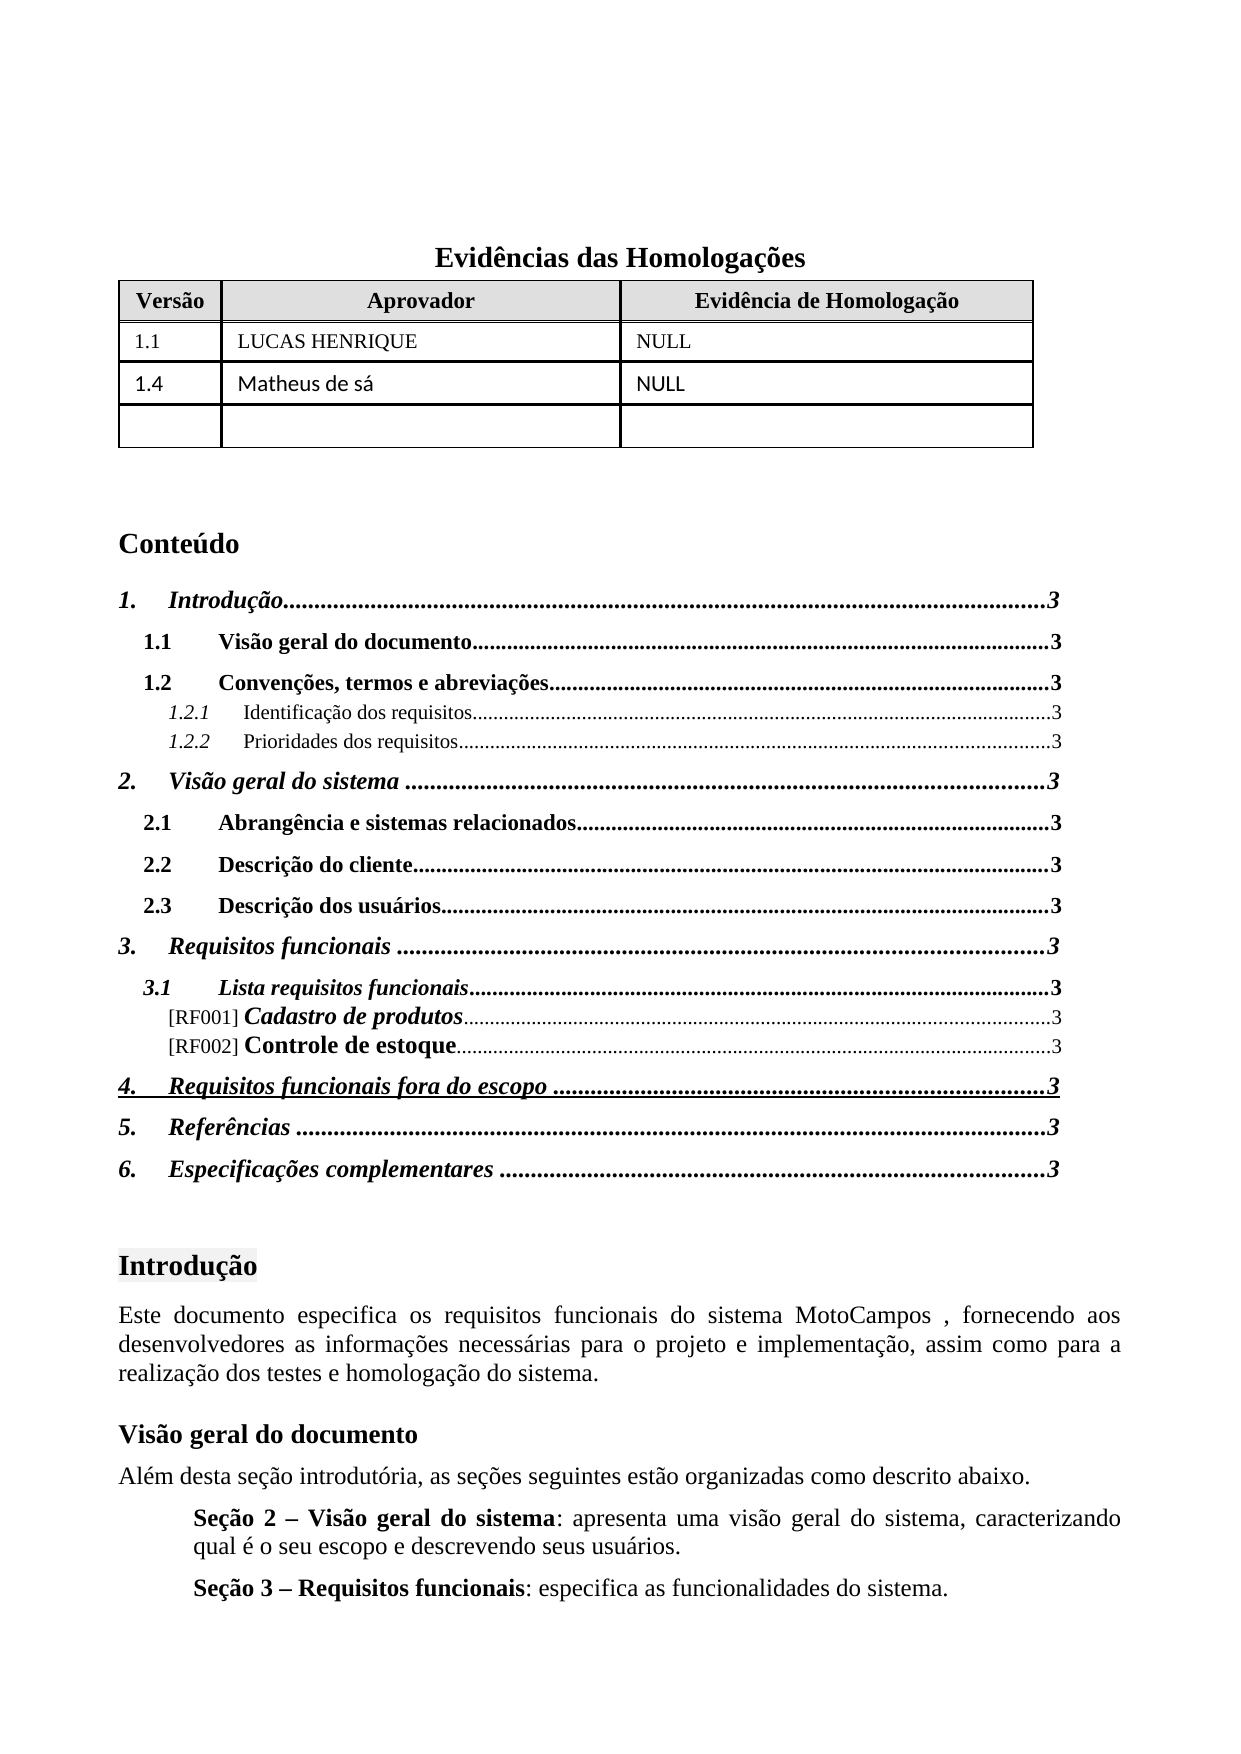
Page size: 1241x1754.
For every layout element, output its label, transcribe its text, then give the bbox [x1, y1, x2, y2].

text Introdução [118, 1248, 1122, 1282]
text 2.2 Descrição do cliente 3 [143, 849, 1122, 877]
text Evidências das Homologações [118, 240, 1122, 273]
text Seção 2 – Visão geral do sistema: apresenta uma visão geral do sistema, caracterizando qual é o seu escopo e descrevendo seus usuários. [193, 1503, 1122, 1560]
table_cell NULL [622, 363, 1032, 403]
table_cell [120, 406, 220, 447]
text 1. Introdução 3 [118, 585, 1122, 614]
text 2. Visão geral do sistema 3 [118, 766, 1122, 795]
table_cell [622, 406, 1032, 447]
table_cell 1.4 [120, 363, 220, 403]
text Este documento especifica os requisitos funcionais do sistema MotoCampos , fornecendo aos desenvolvedores as informações necessárias para o projeto e implementação, assim como para a realização dos testes e homologação do sistema. [118, 1300, 1122, 1387]
text 2.3 Descrição dos usuários 3 [143, 890, 1122, 919]
table_cell [223, 406, 619, 447]
text 1.1 Visão geral do documento 3 [143, 626, 1122, 655]
text Seção 3 – Requisitos funcionais: especifica as funcionalidades do sistema. [193, 1573, 1122, 1601]
text Visão geral do documento [118, 1418, 1122, 1449]
table_cell LUCAS HENRIQUE [223, 323, 619, 360]
text 1.2 Convenções, termos e abreviações 3 [143, 667, 1122, 696]
table_header Evidência de Homologação [622, 281, 1032, 320]
text 3.1 Lista requisitos funcionais 3 [143, 972, 1122, 1001]
text Além desta seção introdutória, as seções seguintes estão organizadas como descrito abaixo. [118, 1461, 1122, 1490]
table_cell 1.1 [120, 323, 220, 360]
text 1.2.1 Identificação dos requisitos 3 [168, 696, 1122, 725]
table_header Versão [120, 281, 220, 320]
text 6. Especificações complementares 3 [118, 1154, 1122, 1182]
table_cell Matheus de sá [223, 363, 619, 403]
table_header Aprovador [223, 281, 619, 320]
text [RF002] Controle de estoque 3 [168, 1030, 1122, 1059]
text 4. Requisitos funcionais fora do escopo 3 [118, 1071, 1122, 1100]
table_cell NULL [622, 323, 1032, 360]
text 2.1 Abrangência e sistemas relacionados 3 [143, 807, 1122, 836]
text [RF001] Cadastro de produtos 3 [168, 1001, 1122, 1030]
text 1.2.2 Prioridades dos requisitos 3 [168, 725, 1122, 754]
text 3. Requisitos funcionais 3 [118, 931, 1122, 960]
text 5. Referências 3 [118, 1112, 1122, 1141]
text Conteúdo [118, 526, 1122, 560]
